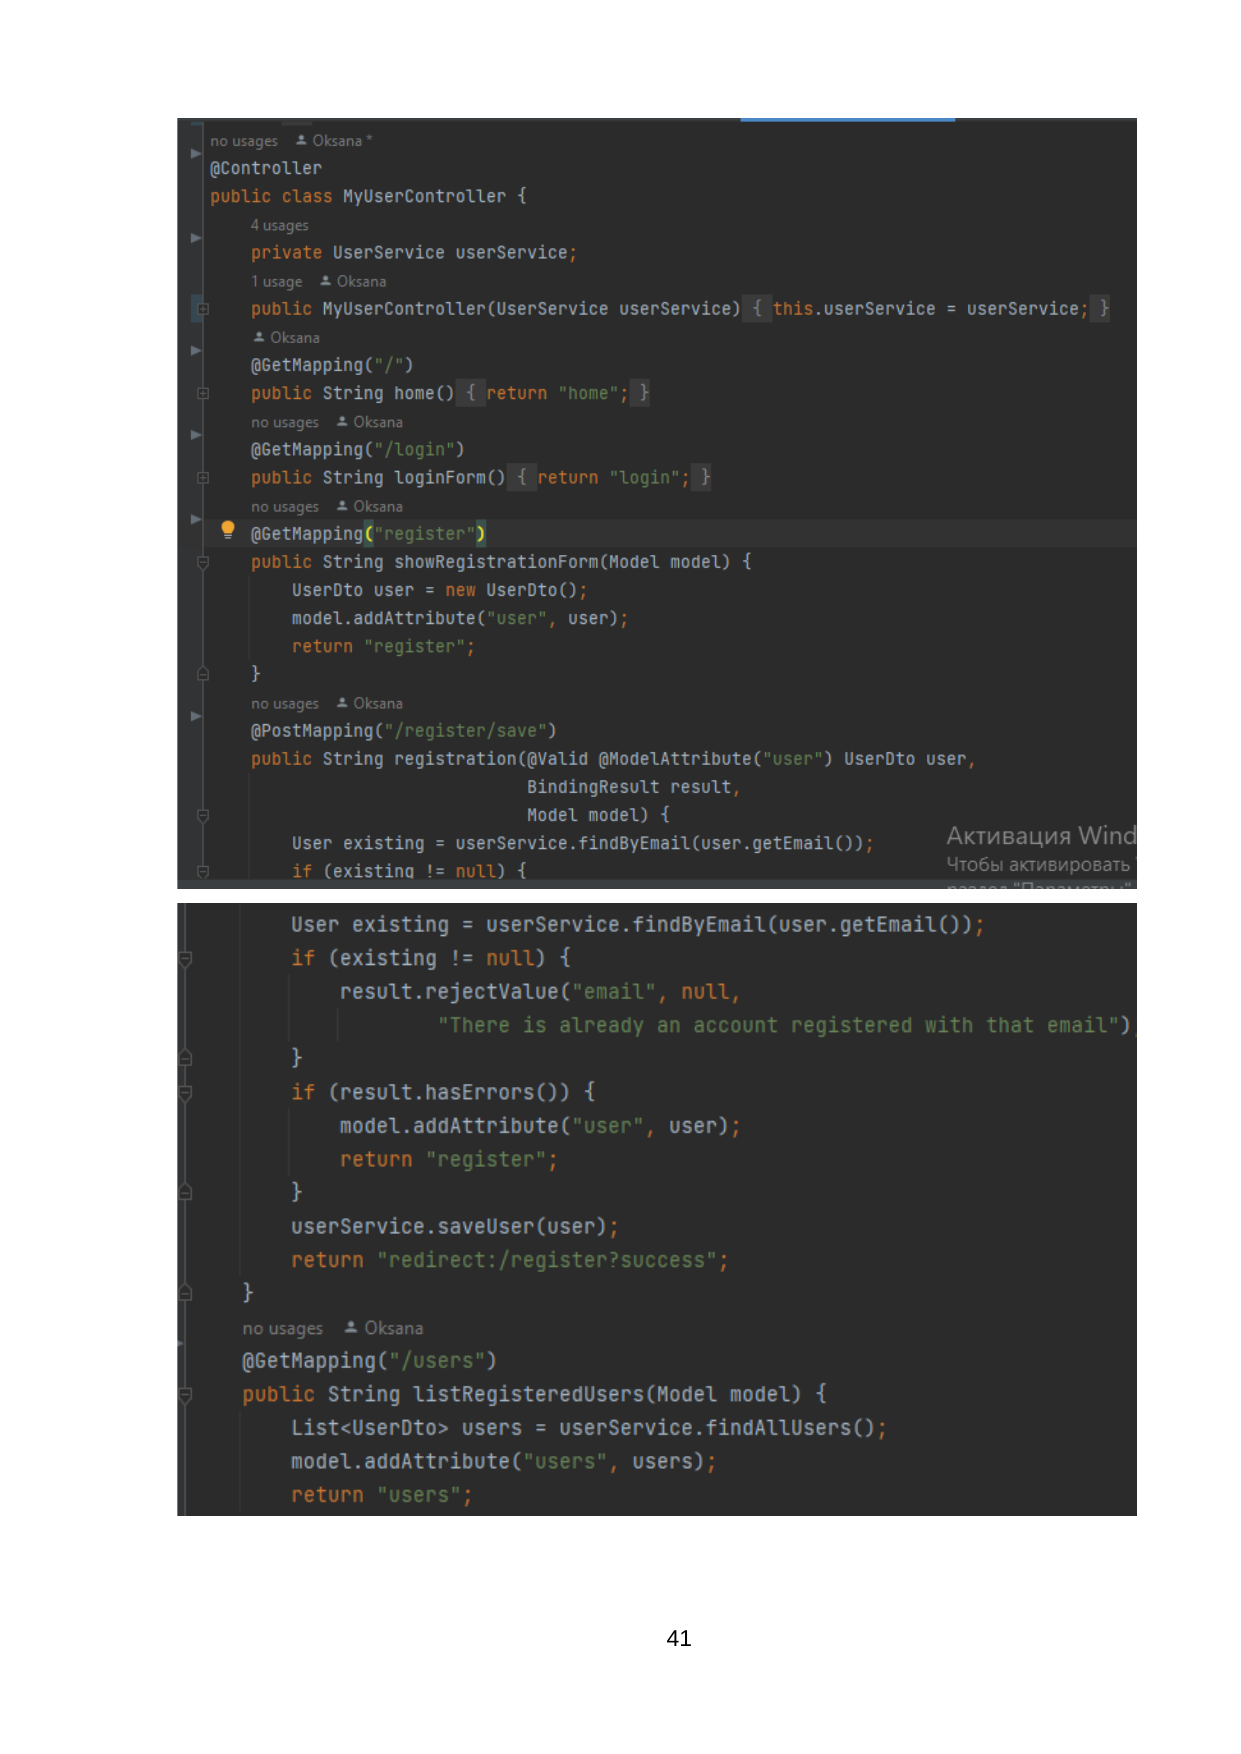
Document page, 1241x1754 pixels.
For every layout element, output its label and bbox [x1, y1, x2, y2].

picture [177, 903, 1137, 1516]
picture [177, 118, 1137, 889]
